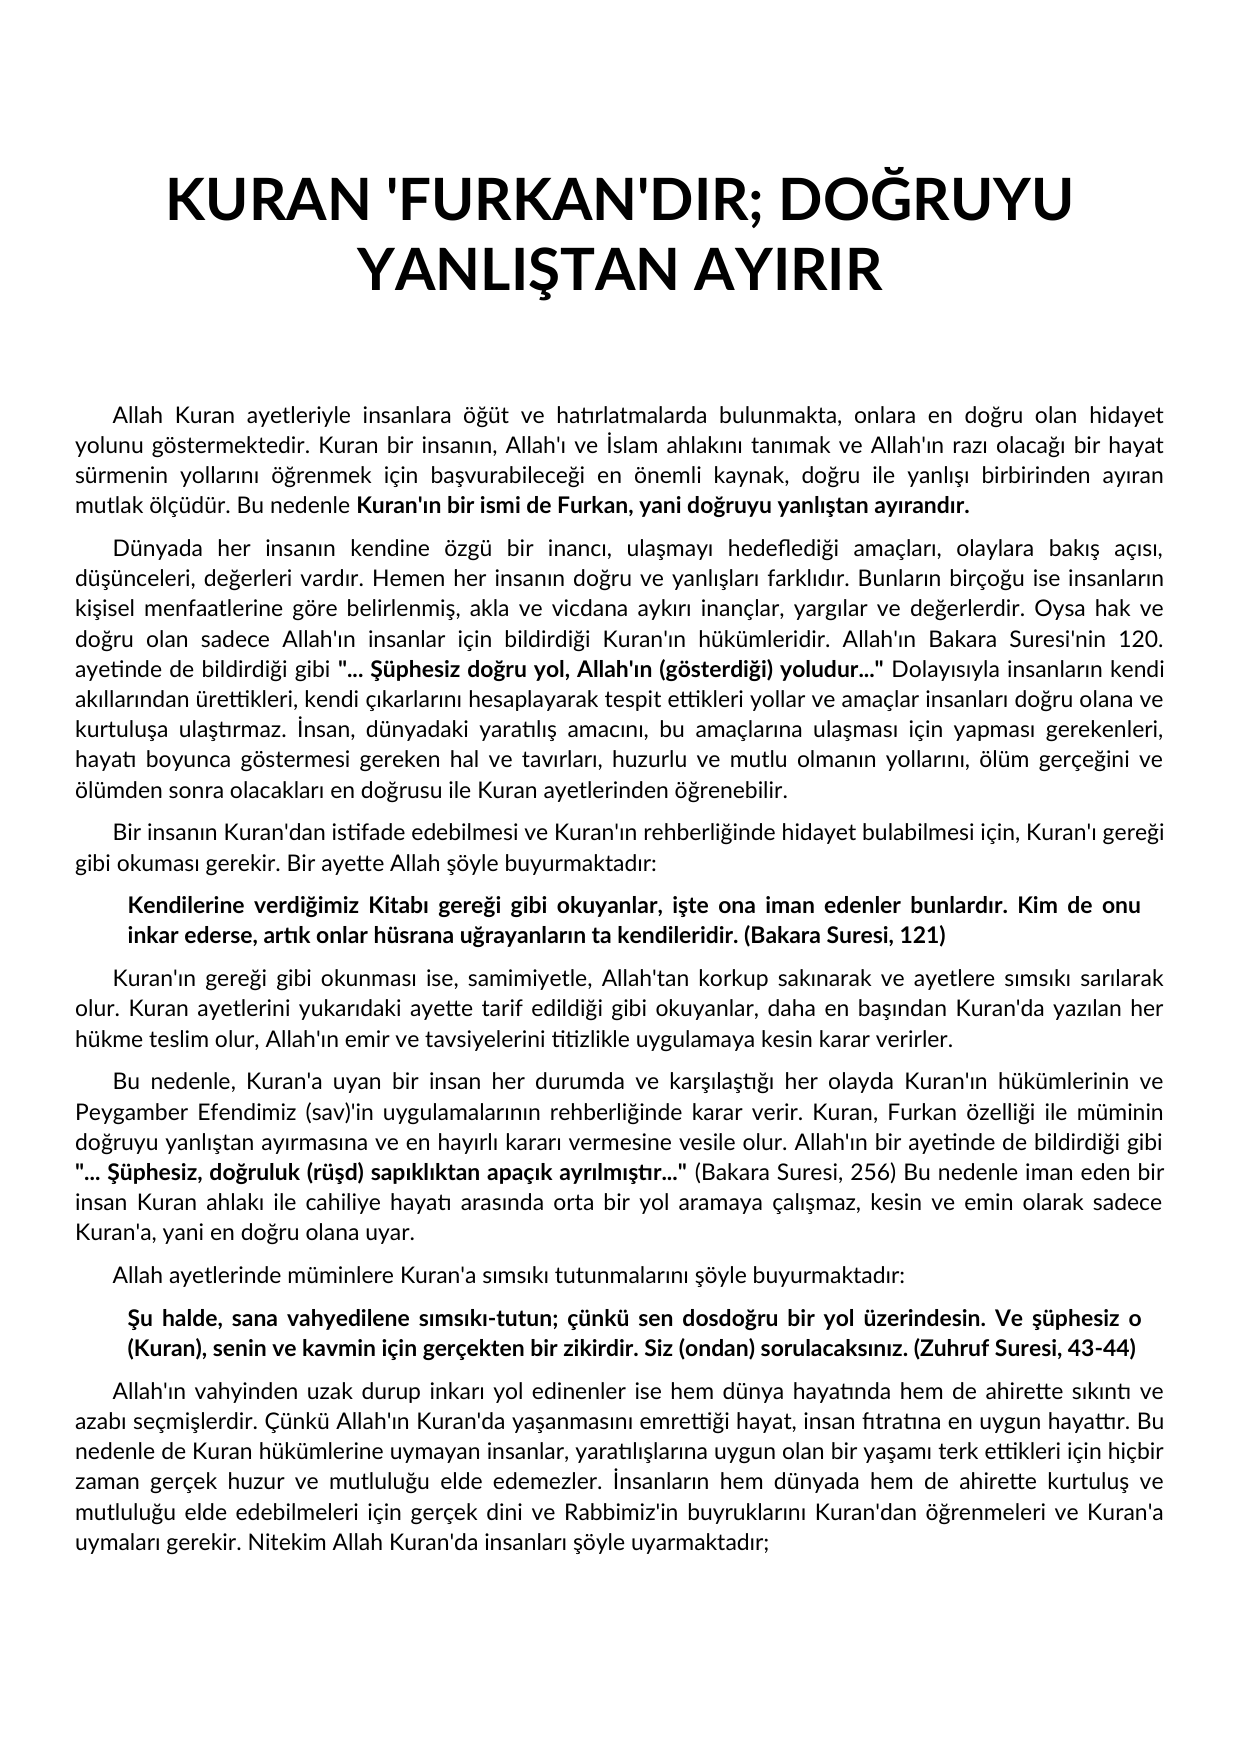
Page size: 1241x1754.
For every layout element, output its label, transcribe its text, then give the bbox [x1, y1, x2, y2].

text Bu nedenle, Kuran'a uyan bir insan her durumda ve karşılaştığı her olayda Kuran'ın hükümlerinin ve Peygamber Efendimiz (sav)'in uygulamalarının rehberliğinde karar verir. Kuran, Furkan özelliği ile müminin doğruyu yanlıştan ayırmasına ve en hayırlı kararı vermesine vesile olur. Allah'ın bir ayetinde de bildirdiği gibi "... Şüphesiz, doğruluk (rüşd) sapıklıktan apaçık ayrılmıştır..." (Bakara Suresi, 256) Bu nedenle iman eden bir insan Kuran ahlakı ile cahiliye hayatı arasında orta bir yol aramaya çalışmaz, kesin ve emin olarak sadece Kuran'a, yani en doğru olana uyar. [75, 1067, 1165, 1246]
text Kendilerine verdiğimiz Kitabı gereği gibi okuyanlar, işte ona iman edenler bunlardır. Kim de onu inkar ederse, artık onlar hüsrana uğrayanların ta kendileridir. (Bakara Suresi, 121) [127, 891, 1143, 949]
subtitle KURAN 'FURKAN'DIR; DOĞRUYU YANLIŞTAN AYIRIR [75, 162, 1165, 302]
text Kuran'ın gereği gibi okunması ise, samimiyetle, Allah'tan korkup sakınarak ve ayetlere sımsıkı sarılarak olur. Kuran ayetlerini yukarıdaki ayette tarif edildiği gibi okuyanlar, daha en başından Kuran'da yazılan her hükme teslim olur, Allah'ın emir ve tavsiyelerini titizlikle uygulamaya kesin karar verirler. [75, 964, 1165, 1052]
text Allah'ın vahyinden uzak durup inkarı yol edinenler ise hem dünya hayatında hem de ahirette sıkıntı ve azabı seçmişlerdir. Çünkü Allah'ın Kuran'da yaşanmasını emrettiği hayat, insan fıtratına en uygun hayattır. Bu nedenle de Kuran hükümlerine uymayan insanlar, yaratılışlarına uygun olan bir yaşamı terk ettikleri için hiçbir zaman gerçek huzur ve mutluluğu elde edemezler. İnsanların hem dünyada hem de ahirette kurtuluş ve mutluluğu elde edebilmeleri için gerçek dini ve Rabbimiz'in buyruklarını Kuran'dan öğrenmeleri ve Kuran'a uymaları gerekir. Nitekim Allah Kuran'da insanları şöyle uyarmaktadır; [75, 1376, 1165, 1555]
text Şu halde, sana vahyedilene sımsıkı-tutun; çünkü sen dosdoğru bir yol üzerindesin. Ve şüphesiz o (Kuran), senin ve kavmin için gerçekten bir zikirdir. Siz (ondan) sorulacaksınız. (Zuhruf Suresi, 43-44) [127, 1303, 1143, 1361]
text Bir insanın Kuran'dan istifade edebilmesi ve Kuran'ın rehberliğinde hidayet bulabilmesi için, Kuran'ı gereği gibi okuması gerekir. Bir ayette Allah şöyle buyurmaktadır: [75, 818, 1165, 876]
text Allah ayetlerinde müminlere Kuran'a sımsıkı tutunmalarını şöyle buyurmaktadır: [75, 1261, 1165, 1288]
text Dünyada her insanın kendine özgü bir inancı, ulaşmayı hedeflediği amaçları, olaylara bakış açısı, düşünceleri, değerleri vardır. Hemen her insanın doğru ve yanlışları farklıdır. Bunların birçoğu ise insanların kişisel menfaatlerine göre belirlenmiş, akla ve vicdana aykırı inançlar, yargılar ve değerlerdir. Oysa hak ve doğru olan sadece Allah'ın insanlar için bildirdiği Kuran'ın hükümleridir. Allah'ın Bakara Suresi'nin 120. ayetinde de bildirdiği gibi "... Şüphesiz doğru yol, Allah'ın (gösterdiği) yoludur..." Dolayısıyla insanların kendi akıllarından ürettikleri, kendi çıkarlarını hesaplayarak tespit ettikleri yollar ve amaçlar insanları doğru olana ve kurtuluşa ulaştırmaz. İnsan, dünyadaki yaratılış amacını, bu amaçlarına ulaşması için yapması gerekenleri, hayatı boyunca göstermesi gereken hal ve tavırları, huzurlu ve mutlu olmanın yollarını, ölüm gerçeğini ve ölümden sonra olacakları en doğrusu ile Kuran ayetlerinden öğrenebilir. [75, 534, 1165, 803]
text Allah Kuran ayetleriyle insanlara öğüt ve hatırlatmalarda bulunmakta, onlara en doğru olan hidayet yolunu göstermektedir. Kuran bir insanın, Allah'ı ve İslam ahlakını tanımak ve Allah'ın razı olacağı bir hayat sürmenin yollarını öğrenmek için başvurabileceği en önemli kaynak, doğru ile yanlışı birbirinden ayıran mutlak ölçüdür. Bu nedenle Kuran'ın bir ismi de Furkan, yani doğruyu yanlıştan ayırandır. [75, 400, 1165, 518]
